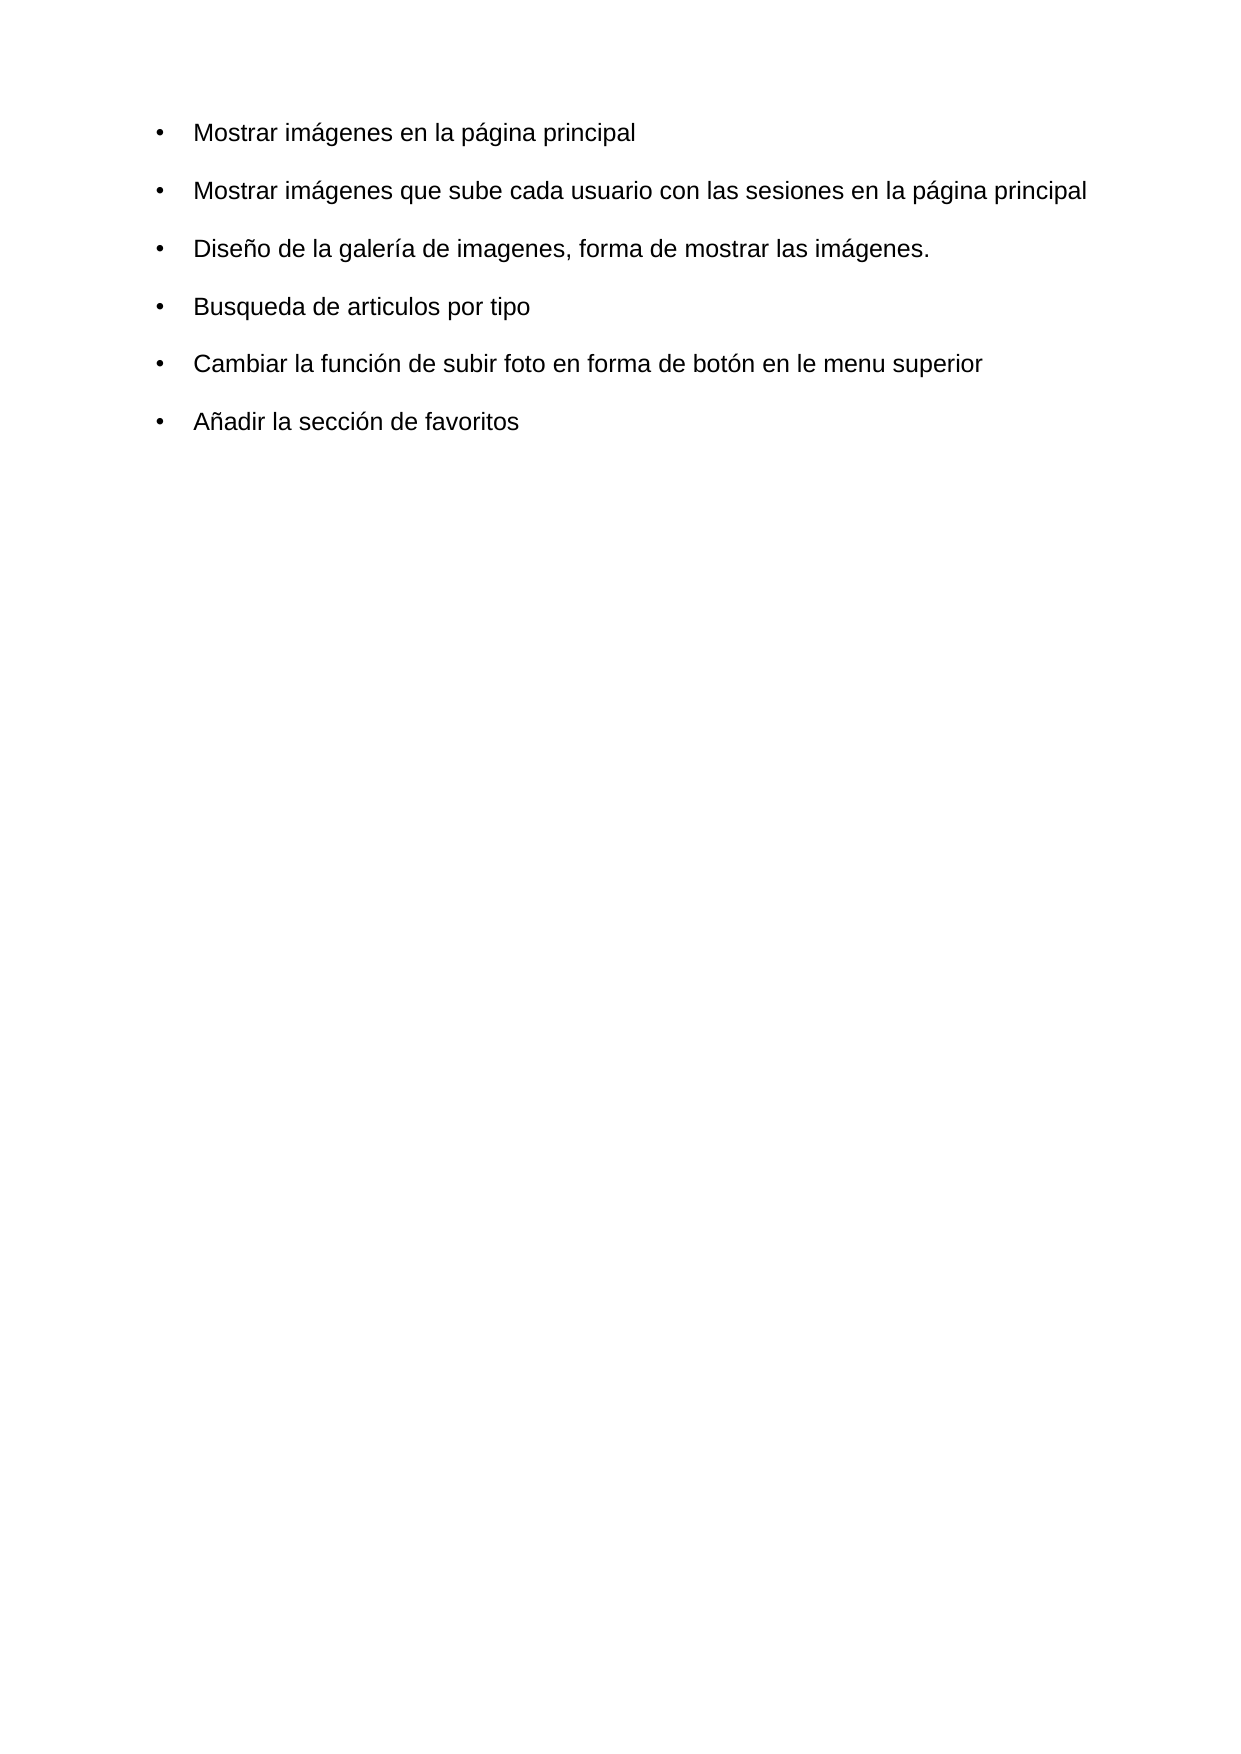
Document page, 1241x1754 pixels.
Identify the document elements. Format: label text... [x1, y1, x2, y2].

list Mostrar imágenes que sube cada usuario con las sesiones en la página principal [156, 176, 1122, 205]
list Cambiar la función de subir foto en forma de botón en le menu superior [156, 349, 1122, 378]
list Busqueda de articulos por tipo [156, 292, 1122, 320]
list Diseño de la galería de imagenes, forma de mostrar las imágenes. [156, 234, 1122, 263]
list Mostrar imágenes en la página principal [156, 118, 1122, 147]
list Añadir la sección de favoritos [156, 407, 1122, 436]
